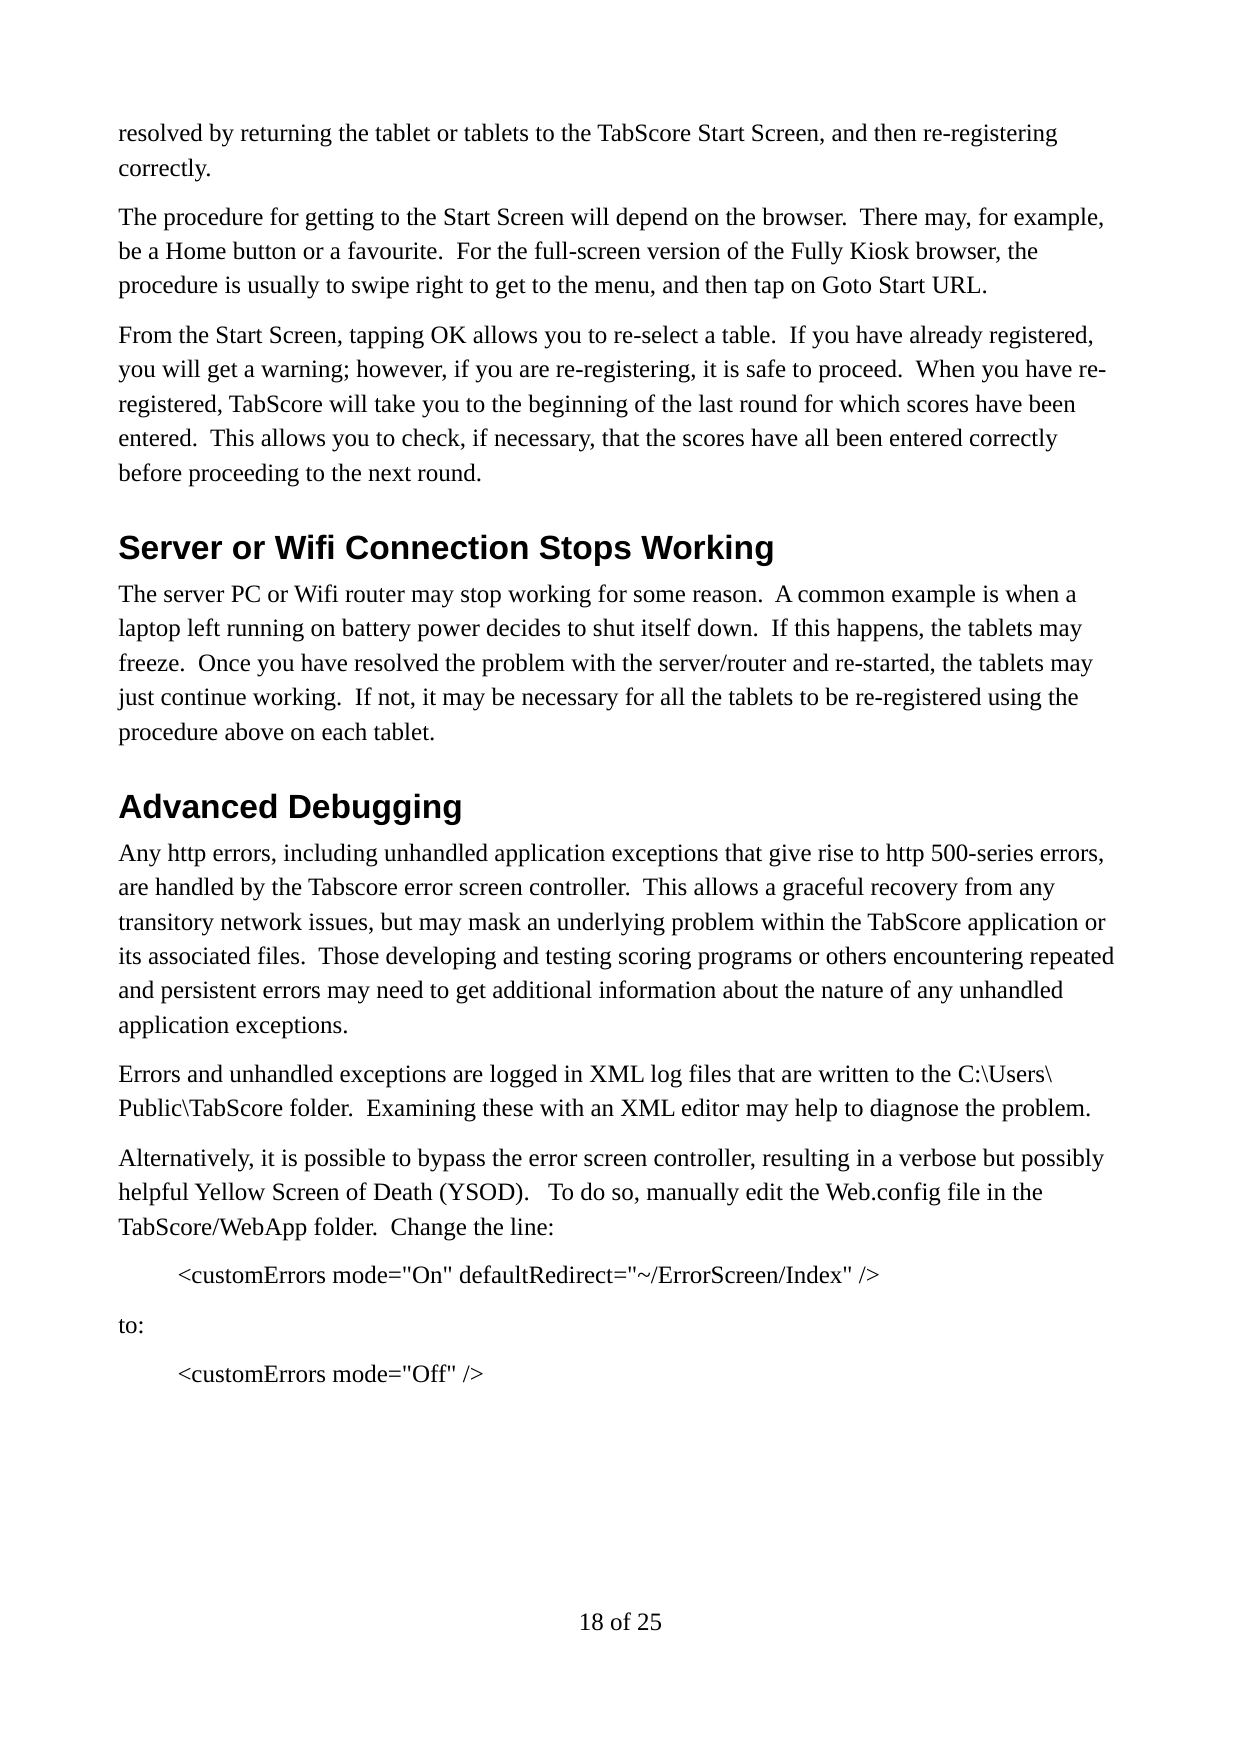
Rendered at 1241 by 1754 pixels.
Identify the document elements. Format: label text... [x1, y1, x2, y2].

text From the Start Screen, tapping OK allows you to re-select a table. If you have already registered, you will get a warning; however, if you are re-registering, it is safe to proceed. When you have re-registered, TabScore will take you to the beginning of the last round for which scores have been entered. This allows you to check, if necessary, that the scores have all been entered correctly before proceeding to the next round. [118, 320, 1122, 486]
text The server PC or Wifi router may stop working for some reason. A common example is when a laptop left running on battery power decides to shut itself down. If this happens, the tablets may freeze. Once you have resolved the problem with the server/router and re-started, the tablets may just continue working. If not, it may be necessary for all the tablets to be re-registered using the procedure above on each tablet. [118, 579, 1122, 745]
text <customErrors mode="On" defaultRedirect="~/ErrorScreen/Index" /> [118, 1261, 1122, 1289]
text Errors and unhandled exceptions are logged in XML log files that are written to the C:\Users\Public\TabScore folder. Examining these with an XML editor may help to diagnose the problem. [118, 1059, 1122, 1122]
subtitle Advanced Debugging [118, 786, 1122, 825]
subtitle Server or Wifi Connection Stops Working [118, 527, 1122, 566]
text <customErrors mode="Off" /> [118, 1359, 1122, 1387]
text Alternatively, it is possible to bypass the error screen controller, resulting in a verbose but possibly helpful Yellow Screen of Death (YSOD). To do so, manually edit the Web.config file in the TabScore/WebApp folder. Change the line: [118, 1143, 1122, 1240]
text The procedure for getting to the Start Screen will depend on the browser. There may, for example, be a Home button or a favourite. For the full-screen version of the Fully Kiosk browser, the procedure is usually to swipe right to get to the menu, and then tap on Goto Start URL. [118, 202, 1122, 299]
text resolved by returning the tablet or tablets to the TabScore Start Screen, and then re-registering correctly. [118, 118, 1122, 181]
text Any http errors, including unhandled application exceptions that give rise to http 500-series errors, are handled by the Tabscore error screen controller. This allows a graceful recovery from any transitory network issues, but may mask an underlying problem within the TabScore application or its associated files. Those developing and testing scoring programs or others encountering repeated and persistent errors may need to get additional information about the nature of any unhandled application exceptions. [118, 838, 1122, 1039]
text to: [118, 1310, 1122, 1338]
